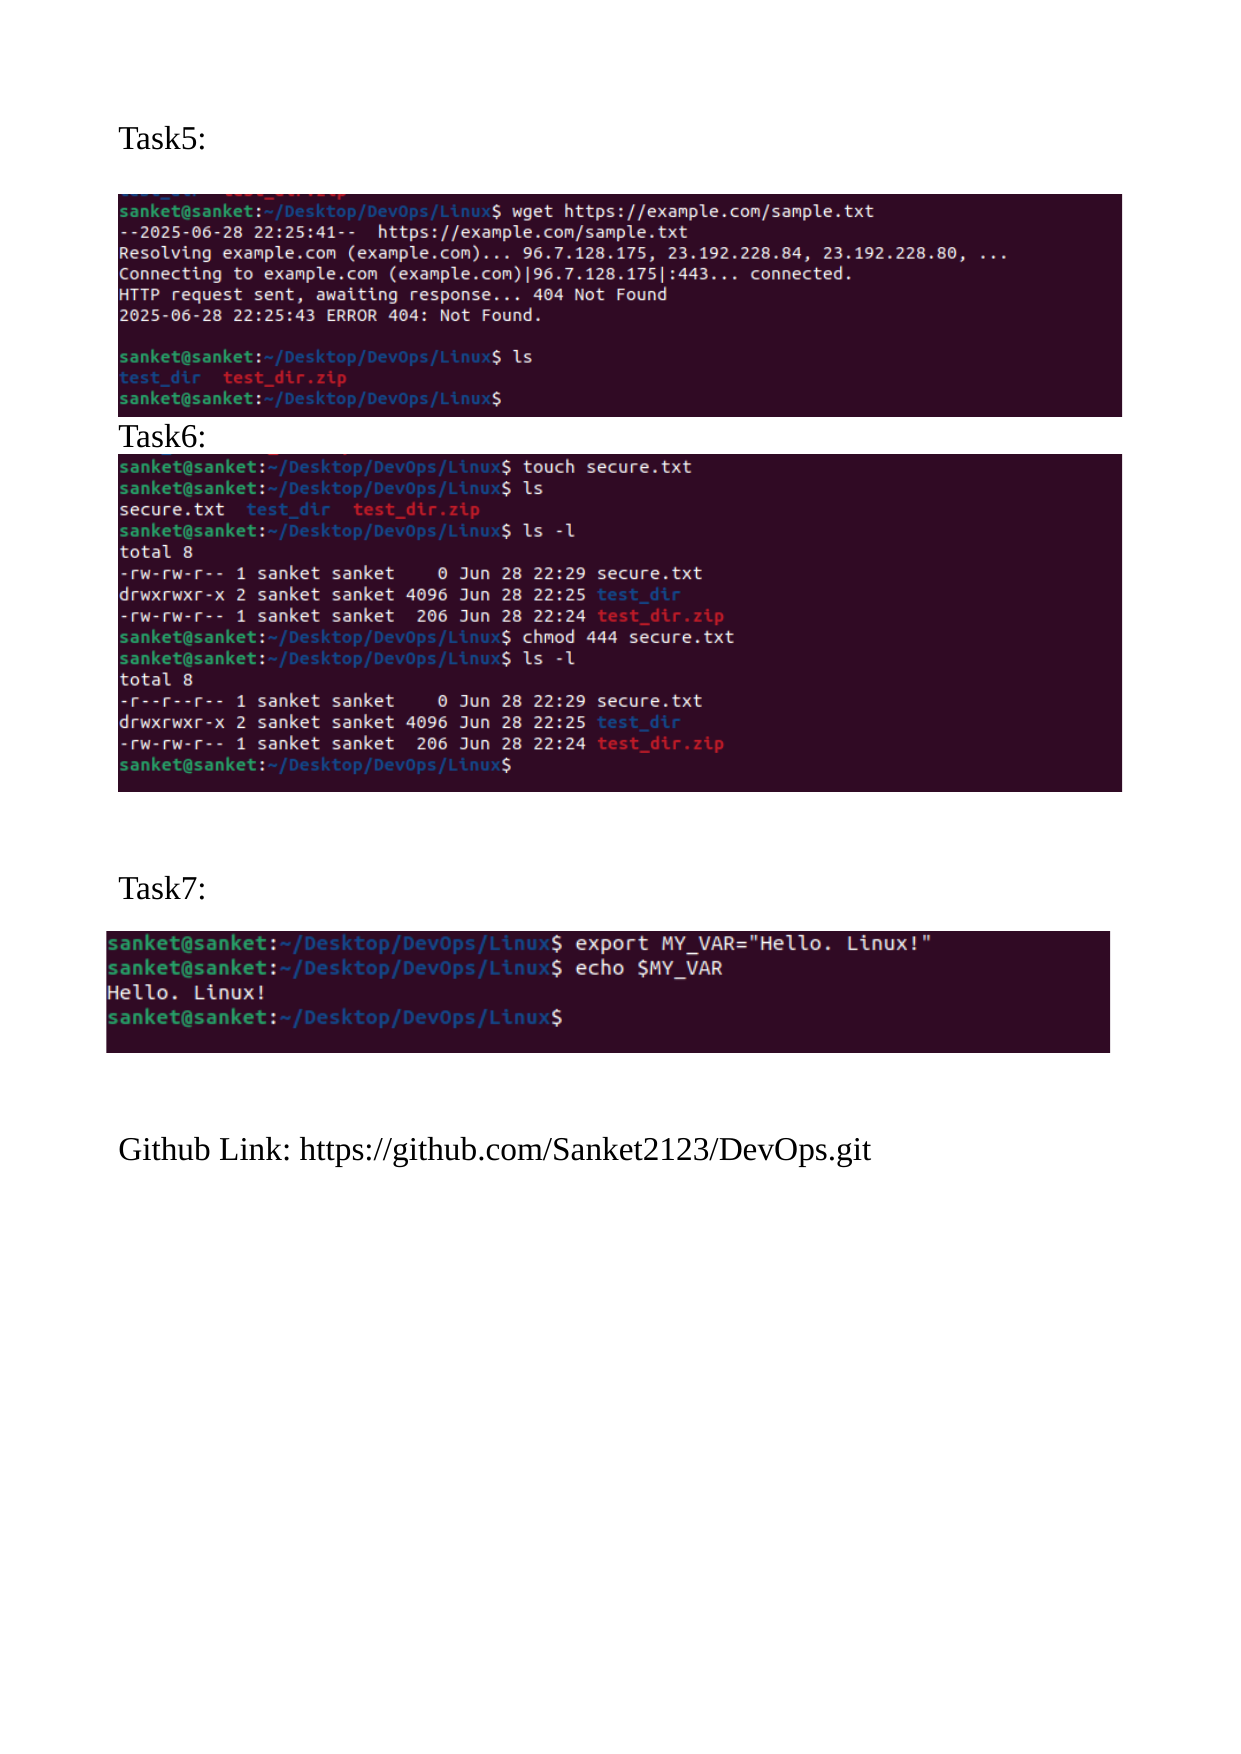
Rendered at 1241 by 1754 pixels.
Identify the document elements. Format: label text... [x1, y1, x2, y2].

picture [106, 931, 1111, 1053]
text Task5: [118, 118, 1122, 194]
text Task6: [118, 417, 1122, 454]
picture [118, 194, 1123, 417]
picture [118, 454, 1123, 792]
text Task7: Github Link: https://github.com/Sanket2123/DevOps.git [118, 792, 1122, 1168]
